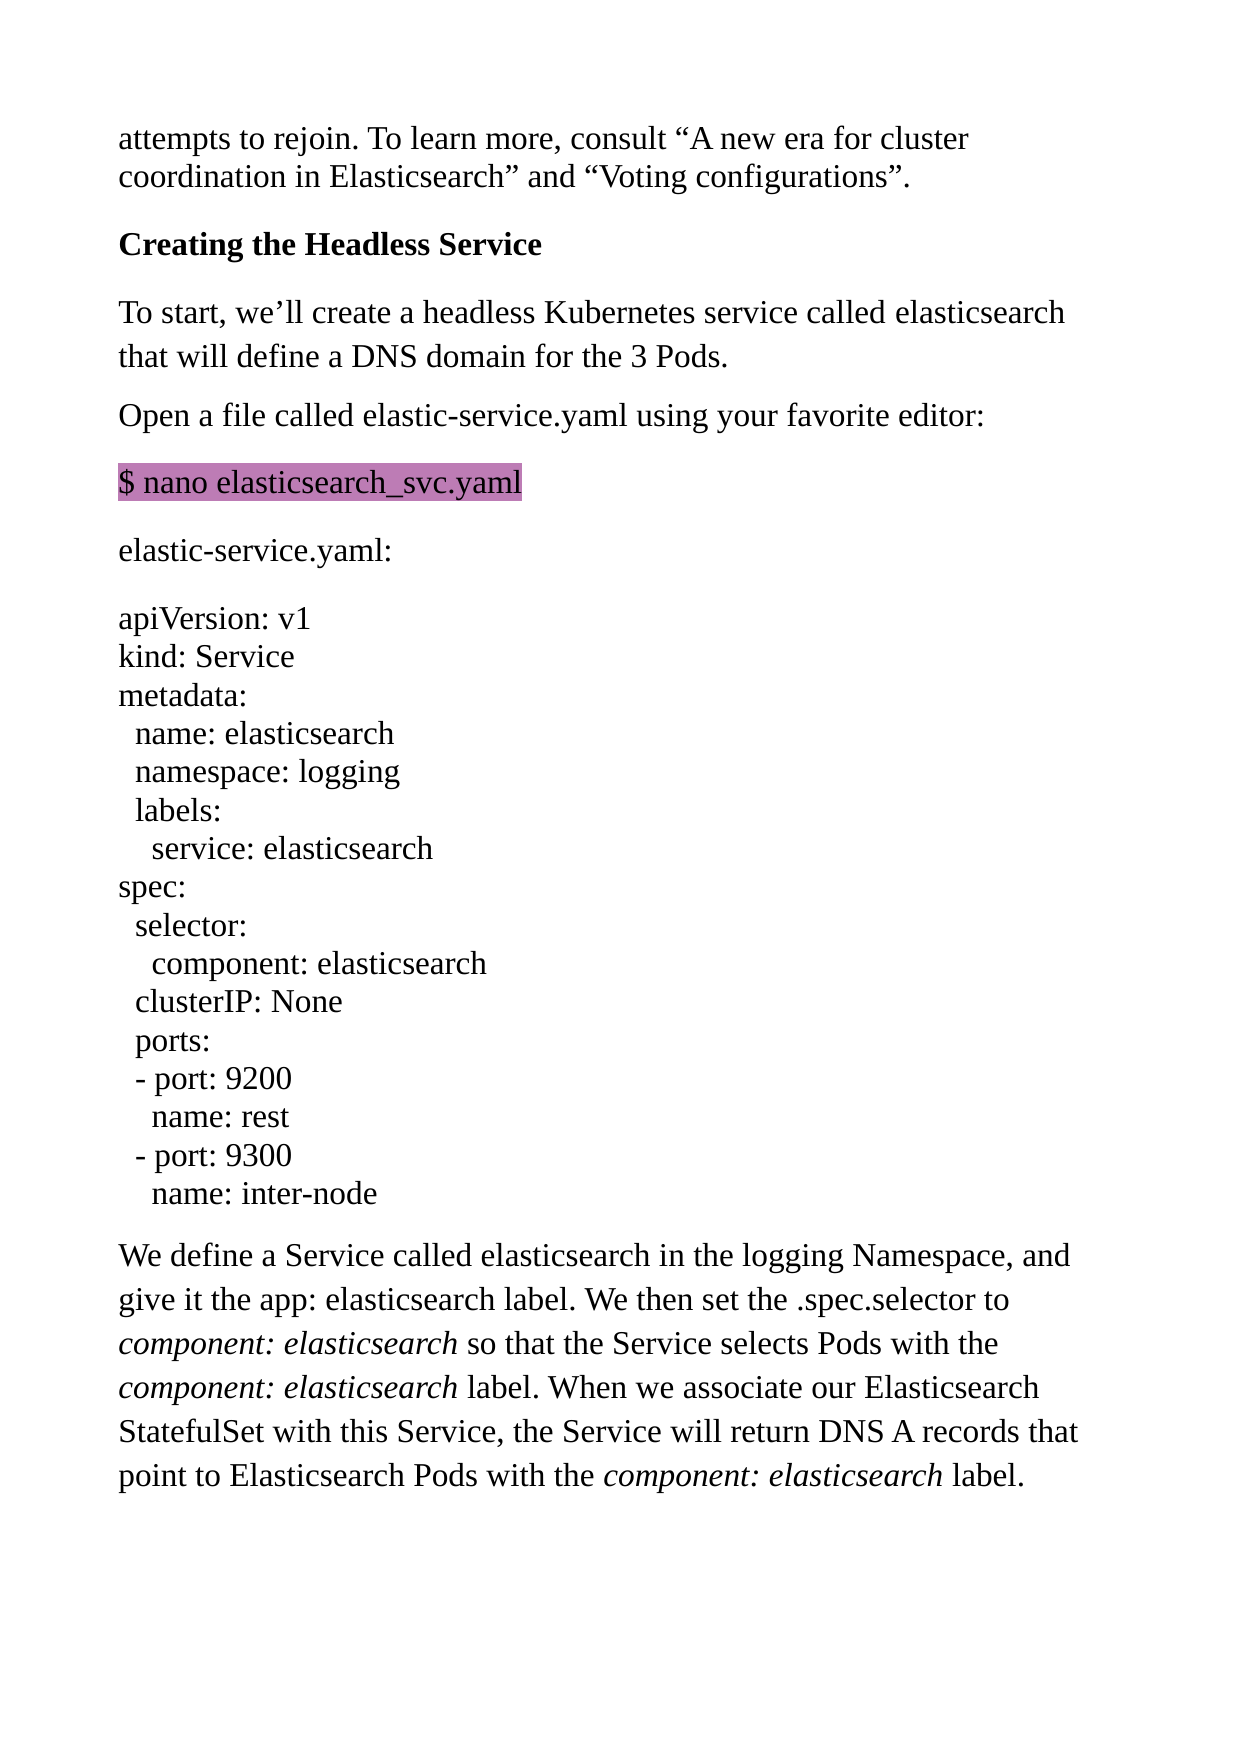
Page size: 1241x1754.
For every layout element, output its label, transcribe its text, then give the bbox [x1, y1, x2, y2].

text namespace: logging [118, 752, 1122, 790]
text - port: 9300 [118, 1135, 1122, 1173]
subtitle Creating the Headless Service [118, 224, 1122, 263]
text We define a Service called elasticsearch in the logging Namespace, and give it the app: elasticsearch label. We then set the .spec.selector to component: elasticsearch so that the Service selects Pods with the component: elasticsearch label. When we associate our Elasticsearch StatefulSet with this Service, the Service will return DNS A records that point to Elasticsearch Pods with the component: elasticsearch label. [118, 1235, 1122, 1494]
text $ nano elasticsearch_svc.yaml [118, 463, 1122, 501]
text name: elasticsearch [118, 713, 1122, 752]
text attempts to rejoin. To learn more, consult “A new era for cluster coordination in Elasticsearch” and “Voting configurations”. [118, 118, 1122, 195]
text name: inter-node [118, 1173, 1122, 1212]
text component: elasticsearch [118, 943, 1122, 982]
text To start, we’ll create a headless Kubernetes service called elasticsearch that will define a DNS domain for the 3 Pods. [118, 292, 1122, 374]
text - port: 9200 [118, 1058, 1122, 1097]
text selector: [118, 905, 1122, 943]
text metadata: [118, 675, 1122, 713]
text ports: [118, 1020, 1122, 1058]
text service: elasticsearch [118, 828, 1122, 867]
text kind: Service [118, 637, 1122, 675]
text spec: [118, 867, 1122, 905]
text apiVersion: v1 [118, 598, 1122, 637]
text name: rest [118, 1097, 1122, 1135]
text labels: [118, 790, 1122, 828]
text elastic-service.yaml: [118, 530, 1122, 569]
text clusterIP: None [118, 982, 1122, 1020]
text Open a file called elastic-service.yaml using your favorite editor: [118, 395, 1122, 433]
